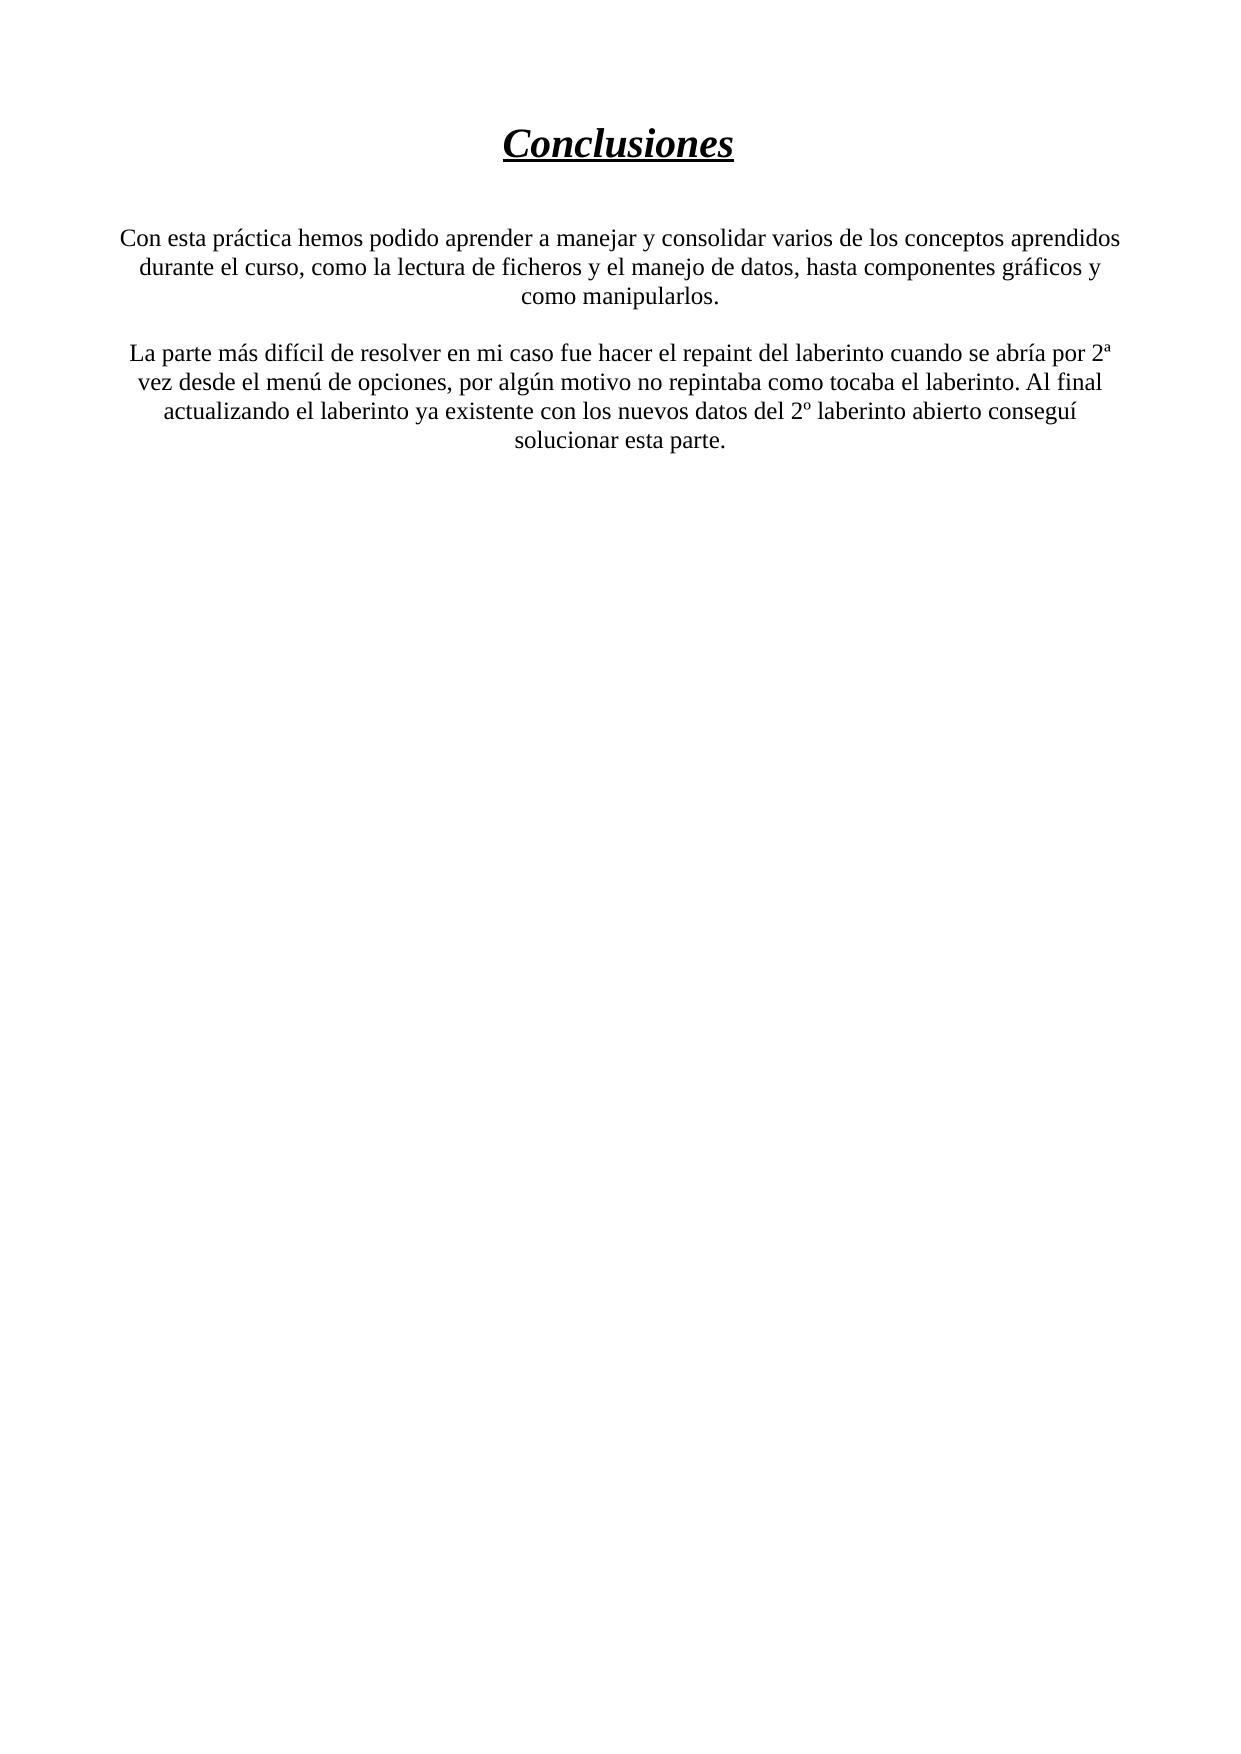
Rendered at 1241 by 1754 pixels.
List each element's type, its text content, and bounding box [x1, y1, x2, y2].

text La parte más difícil de resolver en mi caso fue hacer el repaint del laberinto cuando se abría por 2ª vez desde el menú de opciones, por algún motivo no repintaba como tocaba el laberinto. Al final actualizando el laberinto ya existente con los nuevos datos del 2º laberinto abierto conseguí solucionar esta parte. [118, 338, 1122, 453]
text Conclusiones [118, 118, 1122, 166]
text Con esta práctica hemos podido aprender a manejar y consolidar varios de los conceptos aprendidos durante el curso, como la lectura de ficheros y el manejo de datos, hasta componentes gráficos y como manipularlos. [118, 223, 1122, 310]
